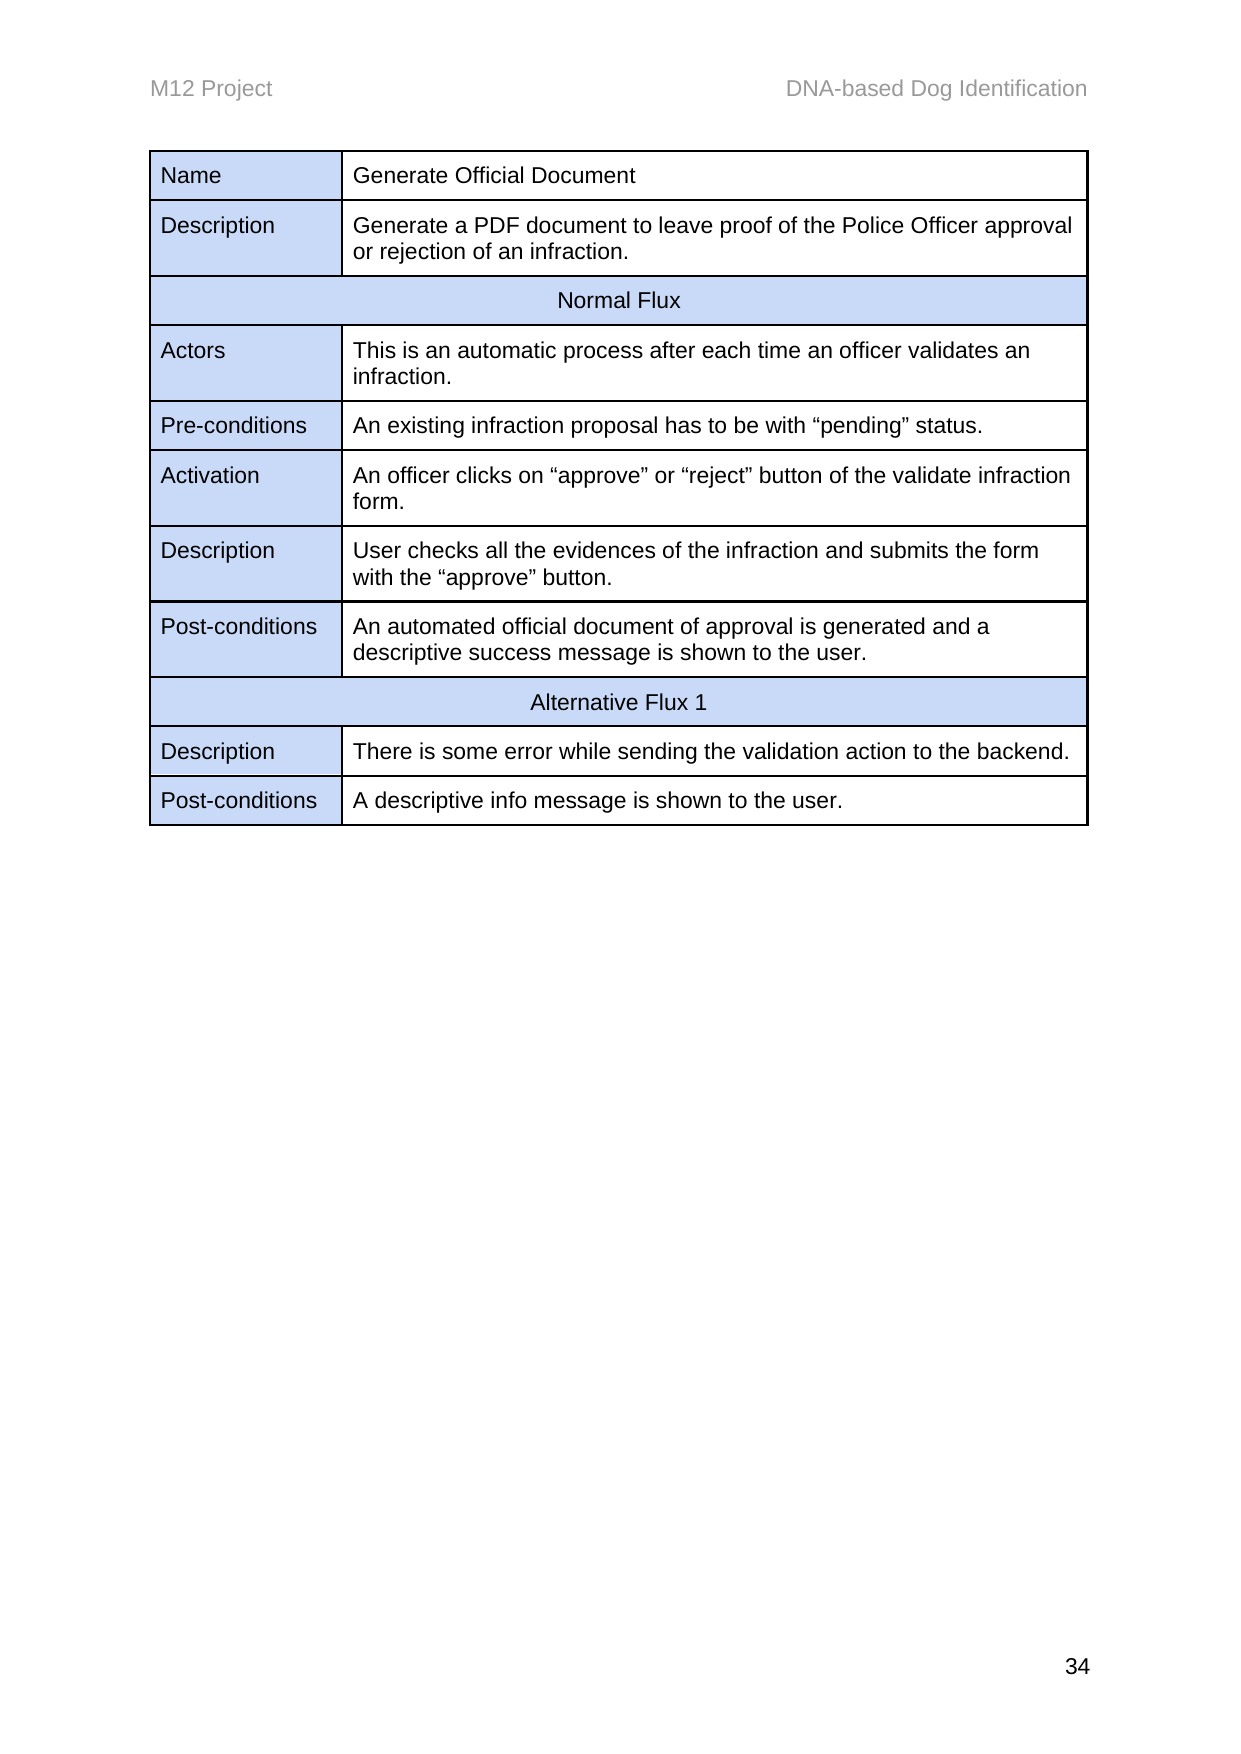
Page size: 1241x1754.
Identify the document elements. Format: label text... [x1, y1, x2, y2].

table_cell Description [151, 201, 341, 275]
table_cell This is an automatic process after each time an officer validates an infraction. [343, 326, 1086, 400]
table_cell There is some error while sending the validation action to the backend. [343, 727, 1086, 774]
table_cell Description [151, 727, 341, 774]
table_cell An existing infraction proposal has to be with “pending” status. [343, 402, 1086, 449]
table_cell An automated official document of approval is generated and a descriptive success message is shown to the user. [343, 603, 1086, 676]
table_cell Post-conditions [151, 777, 341, 824]
table_cell An officer clicks on “approve” or “reject” button of the validate infraction form. [343, 451, 1086, 525]
table_cell Name [151, 152, 341, 199]
table_cell Post-conditions [151, 603, 341, 676]
table_cell Generate a PDF document to leave proof of the Police Officer approval or rejection of an infraction. [343, 201, 1086, 275]
table_cell A descriptive info message is shown to the user. [343, 777, 1086, 824]
table_cell Description [151, 527, 341, 600]
table_cell Alternative Flux 1 [151, 678, 1086, 725]
table_cell Activation [151, 451, 341, 525]
table_cell Actors [151, 326, 341, 400]
table_cell Generate Official Document [343, 152, 1086, 199]
table_cell Pre-conditions [151, 402, 341, 449]
table_cell Normal Flux [151, 277, 1086, 324]
table_cell User checks all the evidences of the infraction and submits the form with the “approve” button. [343, 527, 1086, 600]
